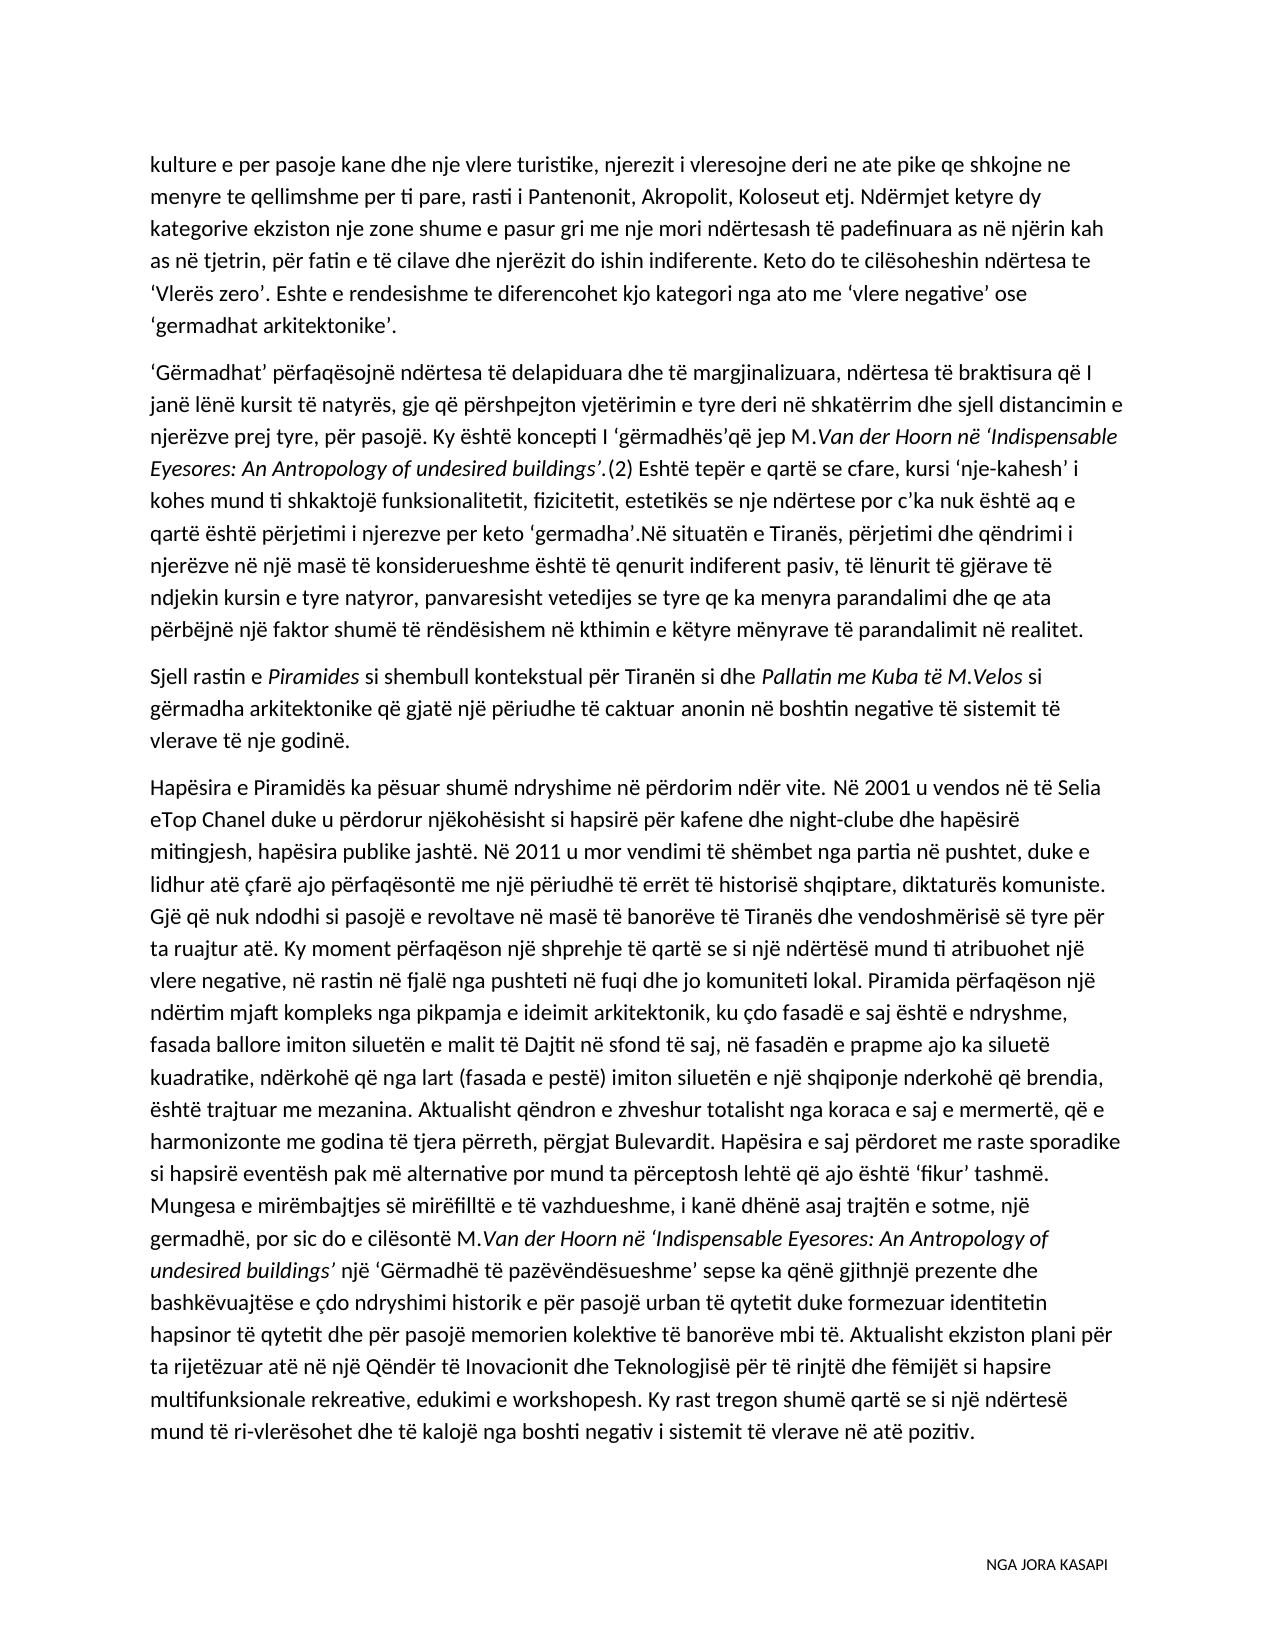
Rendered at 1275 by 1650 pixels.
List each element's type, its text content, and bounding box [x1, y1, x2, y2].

text Hapësira e Piramidës ka pësuar shumë ndryshime në përdorim ndër vite. Në 2001 u vendos në të Selia eTop Chanel duke u përdorur njëkohësisht si hapsirë për kafene dhe night-clube dhe hapësirë mitingjesh, hapësira publike jashtë. Në 2011 u mor vendimi të shëmbet nga partia në pushtet, duke e lidhur atë çfarë ajo përfaqësontë me një përiudhë të errët të historisë shqiptare, diktaturës komuniste. Gjë që nuk ndodhi si pasojë e revoltave në masë të banorëve të Tiranës dhe vendoshmërisë së tyre për ta ruajtur atë. Ky moment përfaqëson një shprehje të qartë se si një ndërtësë mund ti atribuohet një vlere negative, në rastin në fjalë nga pushteti në fuqi dhe jo komuniteti lokal. Piramida përfaqëson një ndërtim mjaft kompleks nga pikpamja e ideimit arkitektonik, ku çdo fasadë e saj është e ndryshme, fasada ballore imiton siluetën e malit të Dajtit në sfond të saj, në fasadën e prapme ajo ka siluetë kuadratike, ndërkohë që nga lart (fasada e pestë) imiton siluetën e një shqiponje nderkohë që brendia, është trajtuar me mezanina. Aktualisht qëndron e zhveshur totalisht nga koraca e saj e mermertë, që e harmonizonte me godina të tjera përreth, përgjat Bulevardit. Hapësira e saj përdoret me raste sporadike si hapsirë eventësh pak më alternative por mund ta përceptosh lehtë që ajo është ‘fikur’ tashmë. Mungesa e mirëmbajtjes së mirëfilltë e të vazhdueshme, i kanë dhënë asaj trajtën e sotme, një germadhë, por sic do e cilësontë M.Van der Hoorn në ‘Indispensable Eyesores: An Antropology of undesired buildings’ një ‘Gërmadhë të pazëvëndësueshme’ sepse ka qënë gjithnjë prezente dhe bashkëvuajtëse e çdo ndryshimi historik e për pasojë urban të qytetit duke formezuar identitetin hapsinor të qytetit dhe për pasojë memorien kolektive të banorëve mbi të. Aktualisht ekziston plani për ta rijetëzuar atë në një Qëndër të Inovacionit dhe Teknologjisë për të rinjtë dhe fëmijët si hapsire multifunksionale rekreative, edukimi e workshopesh. Ky rast tregon shumë qartë se si një ndërtesë mund të ri-vlerësohet dhe të kalojë nga boshti negativ i sistemit të vlerave në atë pozitiv. [150, 773, 1125, 1445]
text kulture e per pasoje kane dhe nje vlere turistike, njerezit i vleresojne deri ne ate pike qe shkojne ne menyre te qellimshme per ti pare, rasti i Pantenonit, Akropolit, Koloseut etj. Ndërmjet ketyre dy kategorive ekziston nje zone shume e pasur gri me nje mori ndërtesash të padefinuara as në njërin kah as në tjetrin, për fatin e të cilave dhe njerëzit do ishin indiferente. Keto do te cilësoheshin ndërtesa te ‘Vlerës zero’. Eshte e rendesishme te diferencohet kjo kategori nga ato me ‘vlere negative’ ose ‘germadhat arkitektonike’. [150, 150, 1125, 339]
text Sjell rastin e Piramides si shembull kontekstual për Tiranën si dhe Pallatin me Kuba të M.Velos si gërmadha arkitektonike që gjatë një përiudhe të caktuar anonin në boshtin negative të sistemit të vlerave të nje godinë. [150, 662, 1125, 754]
text ‘Gërmadhat’ përfaqësojnë ndërtesa të delapiduara dhe të margjinalizuara, ndërtesa të braktisura që I janë lënë kursit të natyrës, gje që përshpejton vjetërimin e tyre deri në shkatërrim dhe sjell distancimin e njerëzve prej tyre, për pasojë. Ky është koncepti I ‘gërmadhës’që jep M.Van der Hoorn në ‘Indispensable Eyesores: An Antropology of undesired buildings’.(2) Eshtë tepër e qartë se cfare, kursi ‘nje-kahesh’ i kohes mund ti shkaktojë funksionalitetit, fizicitetit, estetikës se nje ndërtese por c’ka nuk është aq e qartë është përjetimi i njerezve per keto ‘germadha’.Në situatën e Tiranës, përjetimi dhe qëndrimi i njerëzve në një masë të konsiderueshme është të qenurit indiferent pasiv, të lënurit të gjërave të ndjekin kursin e tyre natyror, panvaresisht vetedijes se tyre qe ka menyra parandalimi dhe qe ata përbëjnë një faktor shumë të rëndësishem në kthimin e këtyre mënyrave të parandalimit në realitet. [150, 358, 1125, 643]
